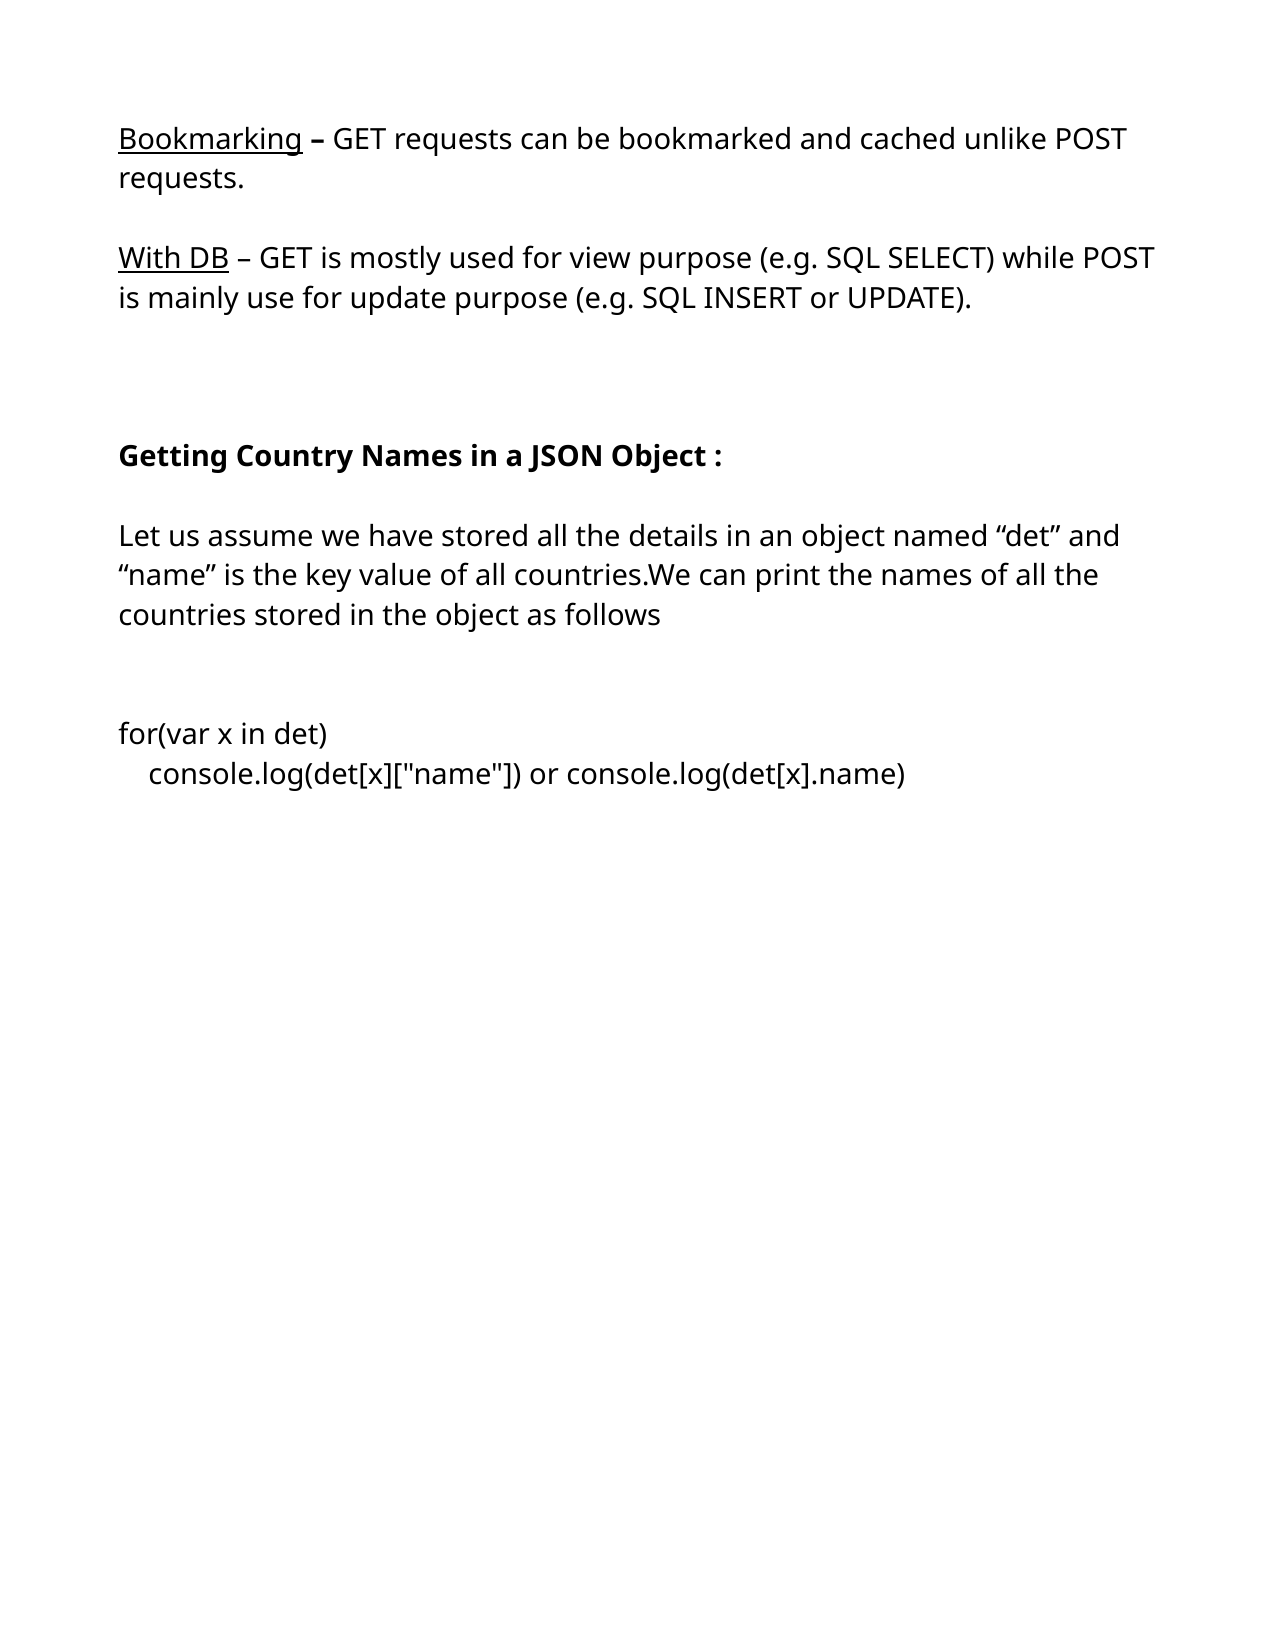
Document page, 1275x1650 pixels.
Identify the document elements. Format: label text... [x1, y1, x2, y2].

text Getting Country Names in a JSON Object : [118, 436, 1157, 475]
text for(var x in det) console.log(det[x]["name"]) or console.log(det[x].name) [118, 713, 1157, 793]
text Let us assume we have stored all the details in an object named “det” and “name” is the key value of all countries.We can print the names of all the countries stored in the object as follows [118, 515, 1157, 634]
text Bookmarking – GET requests can be bookmarked and cached unlike POST requests. [118, 118, 1157, 197]
text With DB – GET is mostly used for view purpose (e.g. SQL SELECT) while POST is mainly use for update purpose (e.g. SQL INSERT or UPDATE). [118, 237, 1157, 317]
